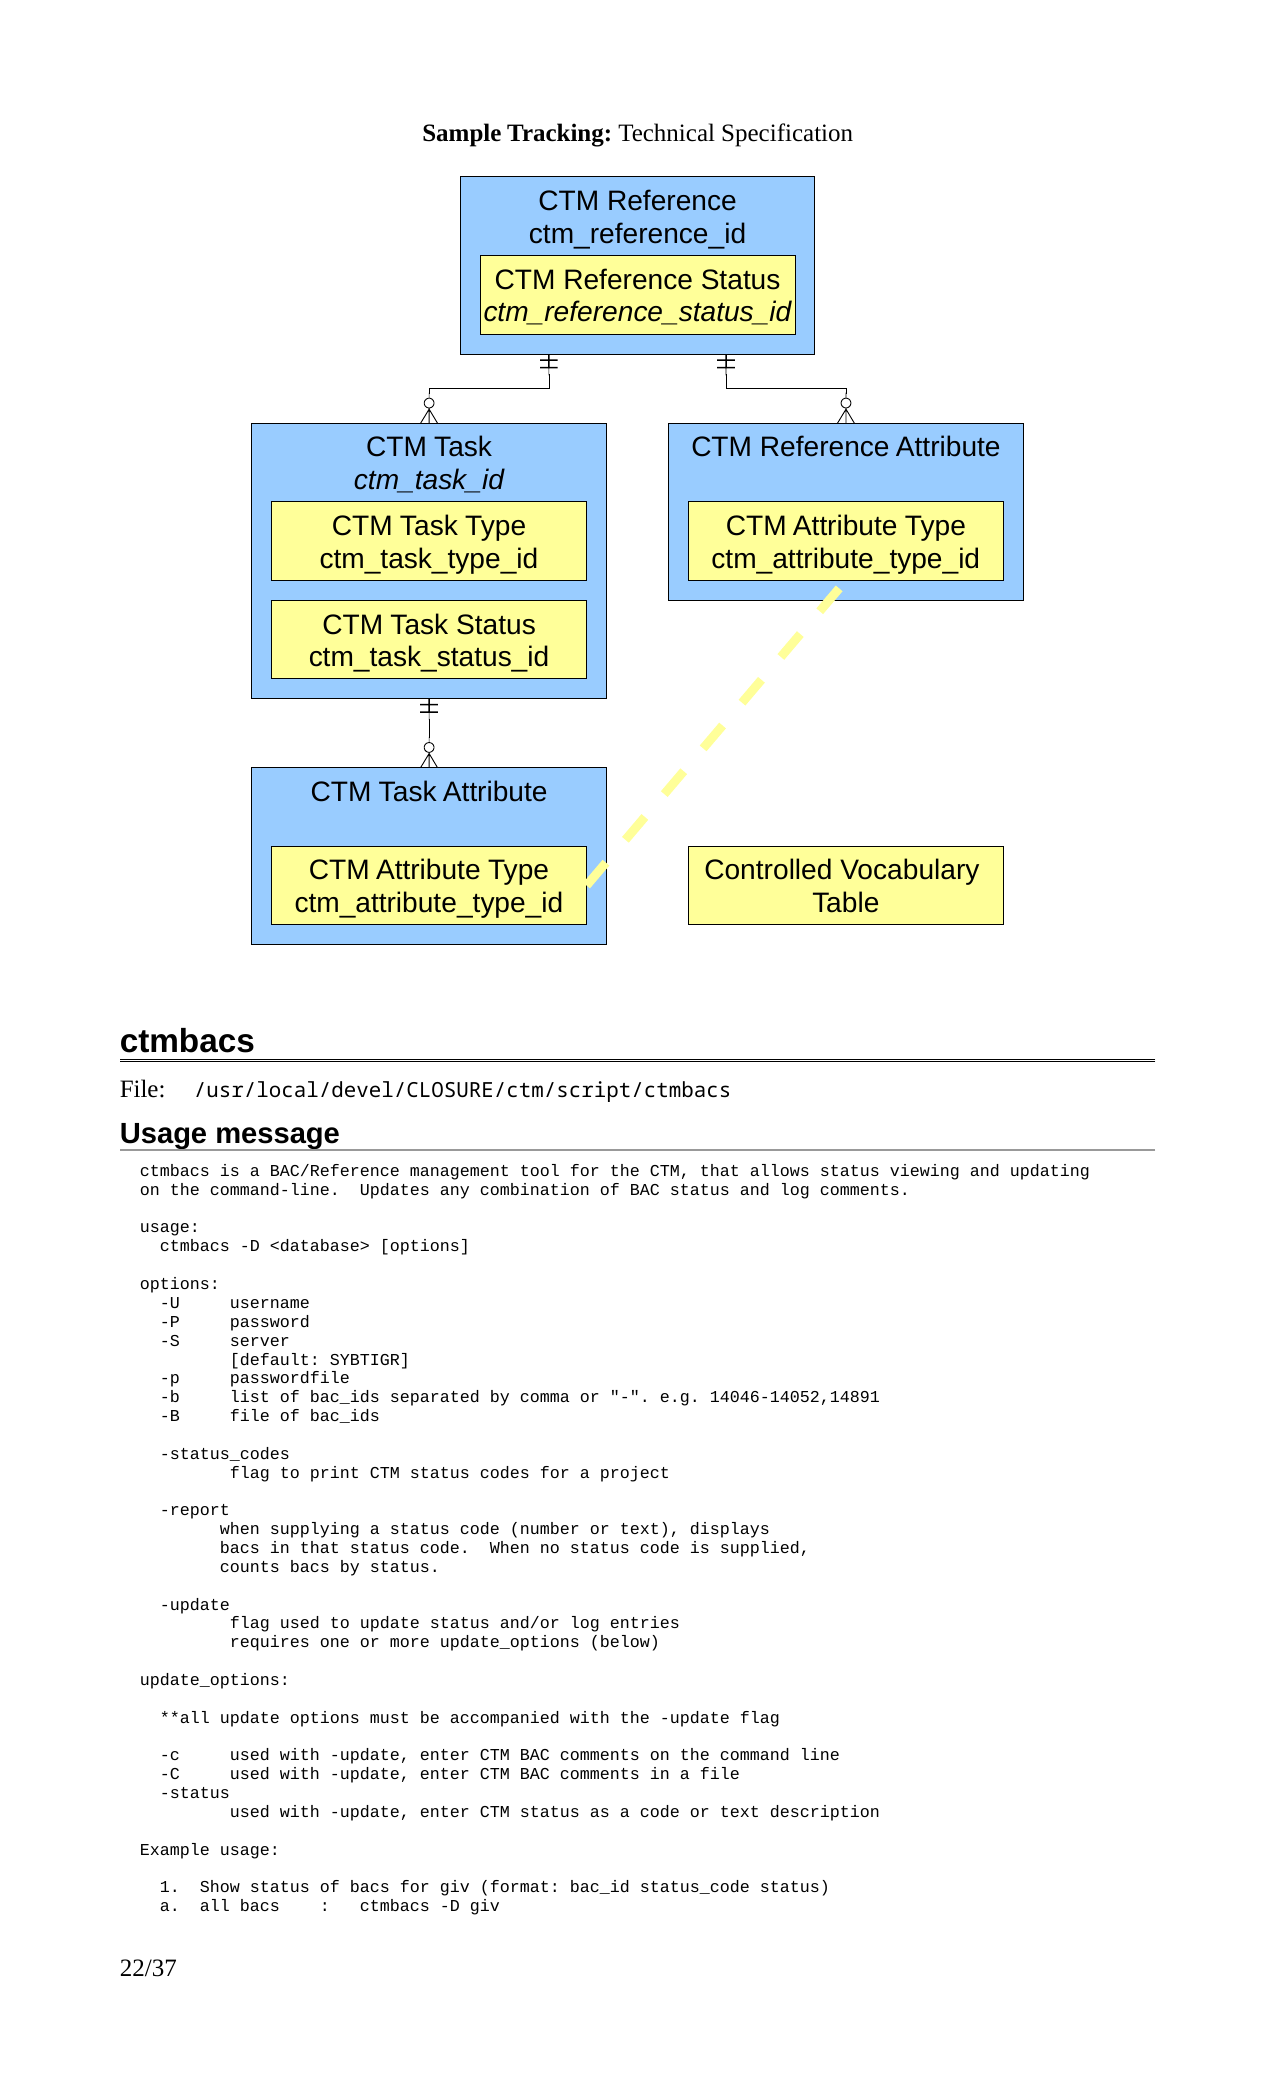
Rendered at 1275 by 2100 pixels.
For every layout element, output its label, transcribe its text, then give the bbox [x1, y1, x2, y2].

text flag to print CTM status codes for a project [119, 1464, 1155, 1483]
text when supplying a status code (number or text), displays [119, 1521, 1155, 1539]
text ctmbacs is a BAC/Reference management tool for the CTM, that allows status viewing and updating [119, 1162, 1155, 1181]
text -B file of bac_ids [119, 1408, 1155, 1426]
text -p passwordfile [119, 1370, 1155, 1389]
text -status_codes [119, 1445, 1155, 1464]
subtitle ctmbacs [119, 1021, 1155, 1061]
text -C used with -update, enter CTM BAC comments in a file [119, 1766, 1155, 1785]
text File: /usr/local/devel/CLOSURE/ctm/script/ctmbacs [119, 1074, 1155, 1103]
text -status [119, 1785, 1155, 1803]
text counts bacs by status. [119, 1558, 1155, 1577]
text update_options: [119, 1672, 1155, 1690]
text -S server [119, 1332, 1155, 1351]
text -report [119, 1502, 1155, 1521]
text a. all bacs : ctmbacs -D giv [119, 1898, 1155, 1917]
text -update [119, 1596, 1155, 1615]
text -U username [119, 1294, 1155, 1313]
text Example usage: [119, 1841, 1155, 1860]
text -c used with -update, enter CTM BAC comments on the command line [119, 1747, 1155, 1766]
text bacs in that status code. When no status code is supplied, [119, 1539, 1155, 1558]
text used with -update, enter CTM status as a code or text description [119, 1803, 1155, 1822]
subtitle Usage message [119, 1116, 1155, 1151]
text flag used to update status and/or log entries [119, 1615, 1155, 1634]
text [default: SYBTIGR] [119, 1351, 1155, 1370]
text usage: [119, 1219, 1155, 1238]
text ctmbacs -D <database> [options] [119, 1238, 1155, 1257]
text 1. Show status of bacs for giv (format: bac_id status_code status) [119, 1879, 1155, 1898]
text requires one or more update_options (below) [119, 1634, 1155, 1653]
text options: [119, 1276, 1155, 1294]
text -P password [119, 1313, 1155, 1332]
text on the command-line. Updates any combination of BAC status and log comments. [119, 1181, 1155, 1200]
text -b list of bac_ids separated by comma or "-". e.g. 14046-14052,14891 [119, 1389, 1155, 1408]
text **all update options must be accompanied with the -update flag [119, 1709, 1155, 1728]
